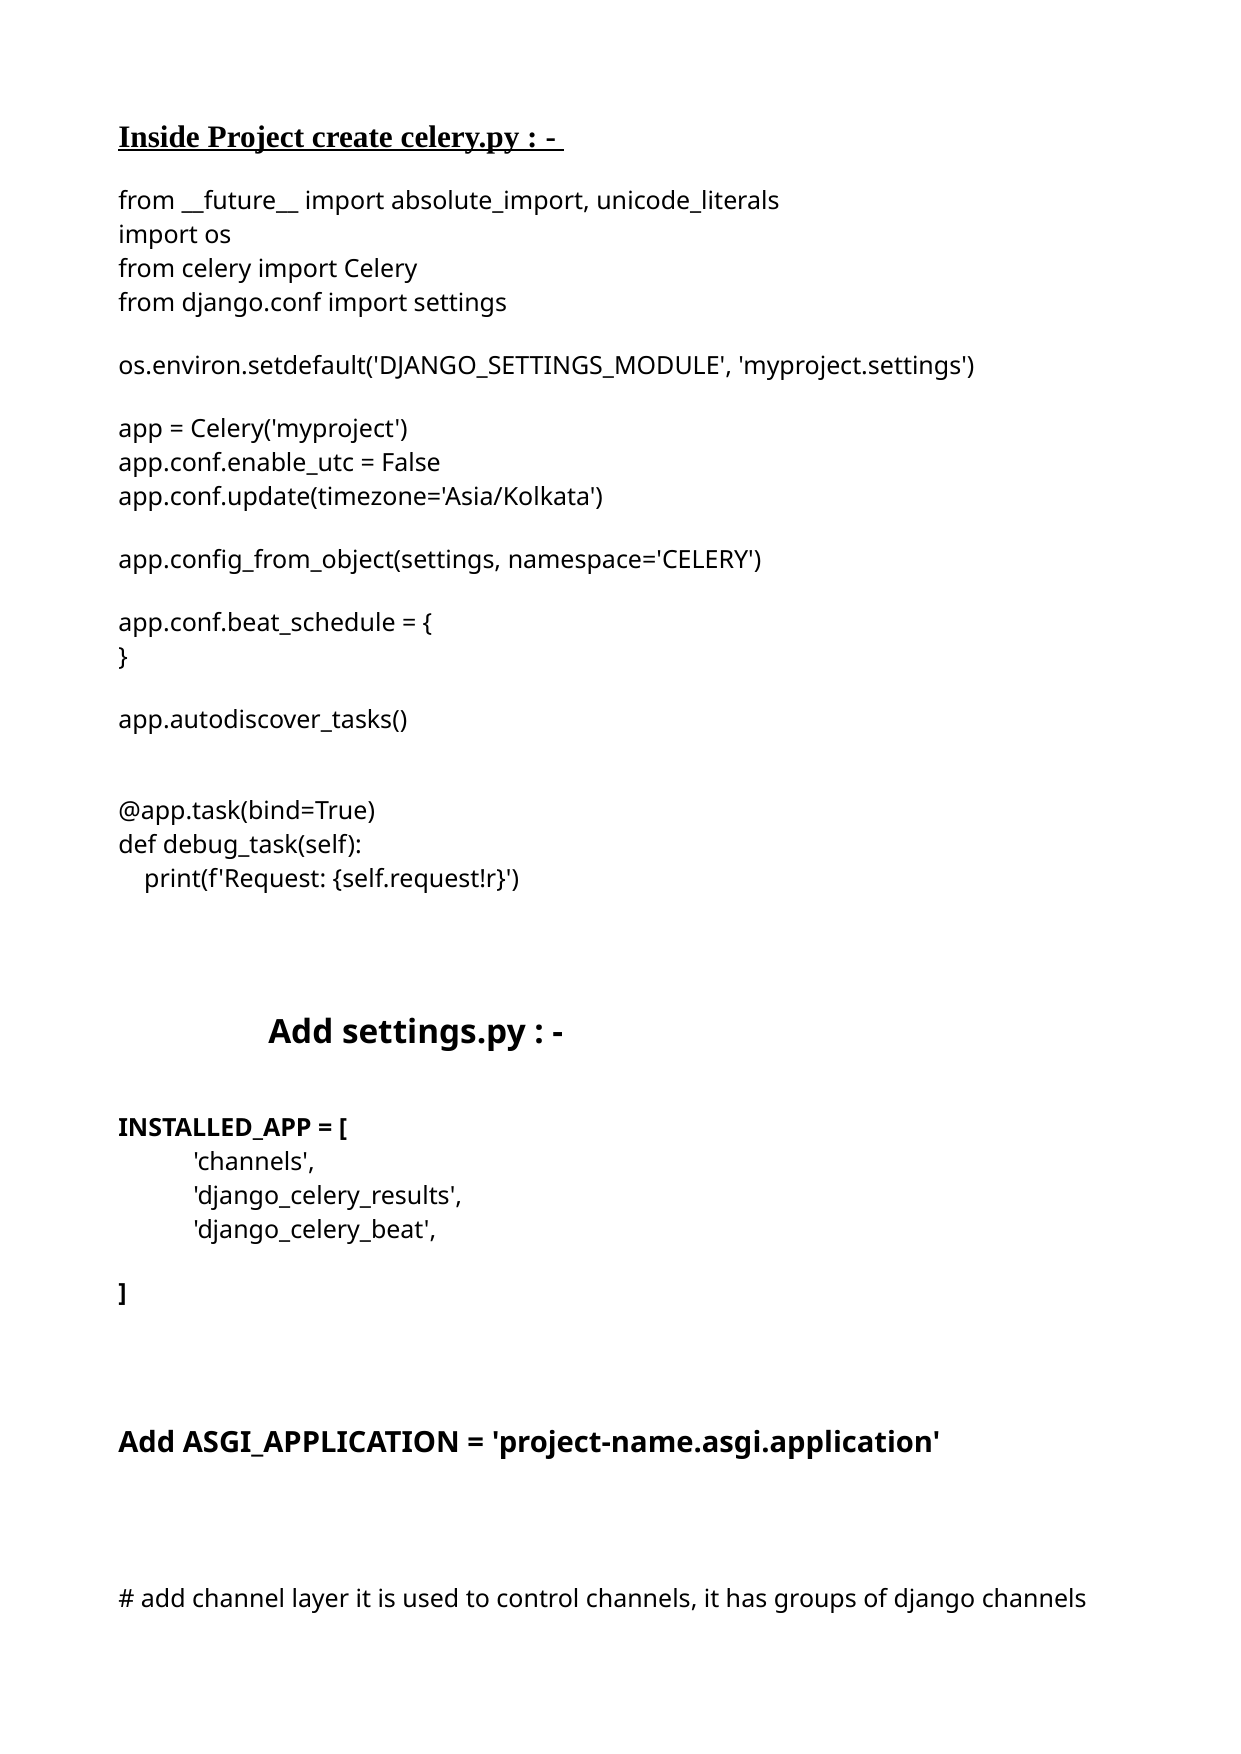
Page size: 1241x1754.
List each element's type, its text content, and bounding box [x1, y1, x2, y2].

text Add settings.py : - [118, 1007, 1122, 1053]
text ] [118, 1274, 1122, 1308]
text INSTALLED_APP = [ [118, 1109, 1122, 1144]
text from __future__ import absolute_import, unicode_literals import os from celery import Celery from django.conf import settings os.environ.setdefault('DJANGO_SETTINGS_MODULE', 'myproject.settings') app = Celery('myproject') app.conf.enable_utc = False app.conf.update(timezone='Asia/Kolkata') app.config_from_object(settings, namespace='CELERY') app.conf.beat_schedule = { } app.autodiscover_tasks() @app.task(bind=True) def debug_task(self): print(f'Request: {self.request!r}') [118, 183, 1122, 924]
text Add ASGI_APPLICATION = 'project-name.asgi.application' [118, 1422, 1122, 1461]
text 'channels', 'django_celery_results', 'django_celery_beat', [118, 1144, 1122, 1246]
text Inside Project create celery.py : - [118, 118, 1122, 154]
text # add channel layer it is used to control channels, it has groups of django channels [118, 1546, 1122, 1614]
